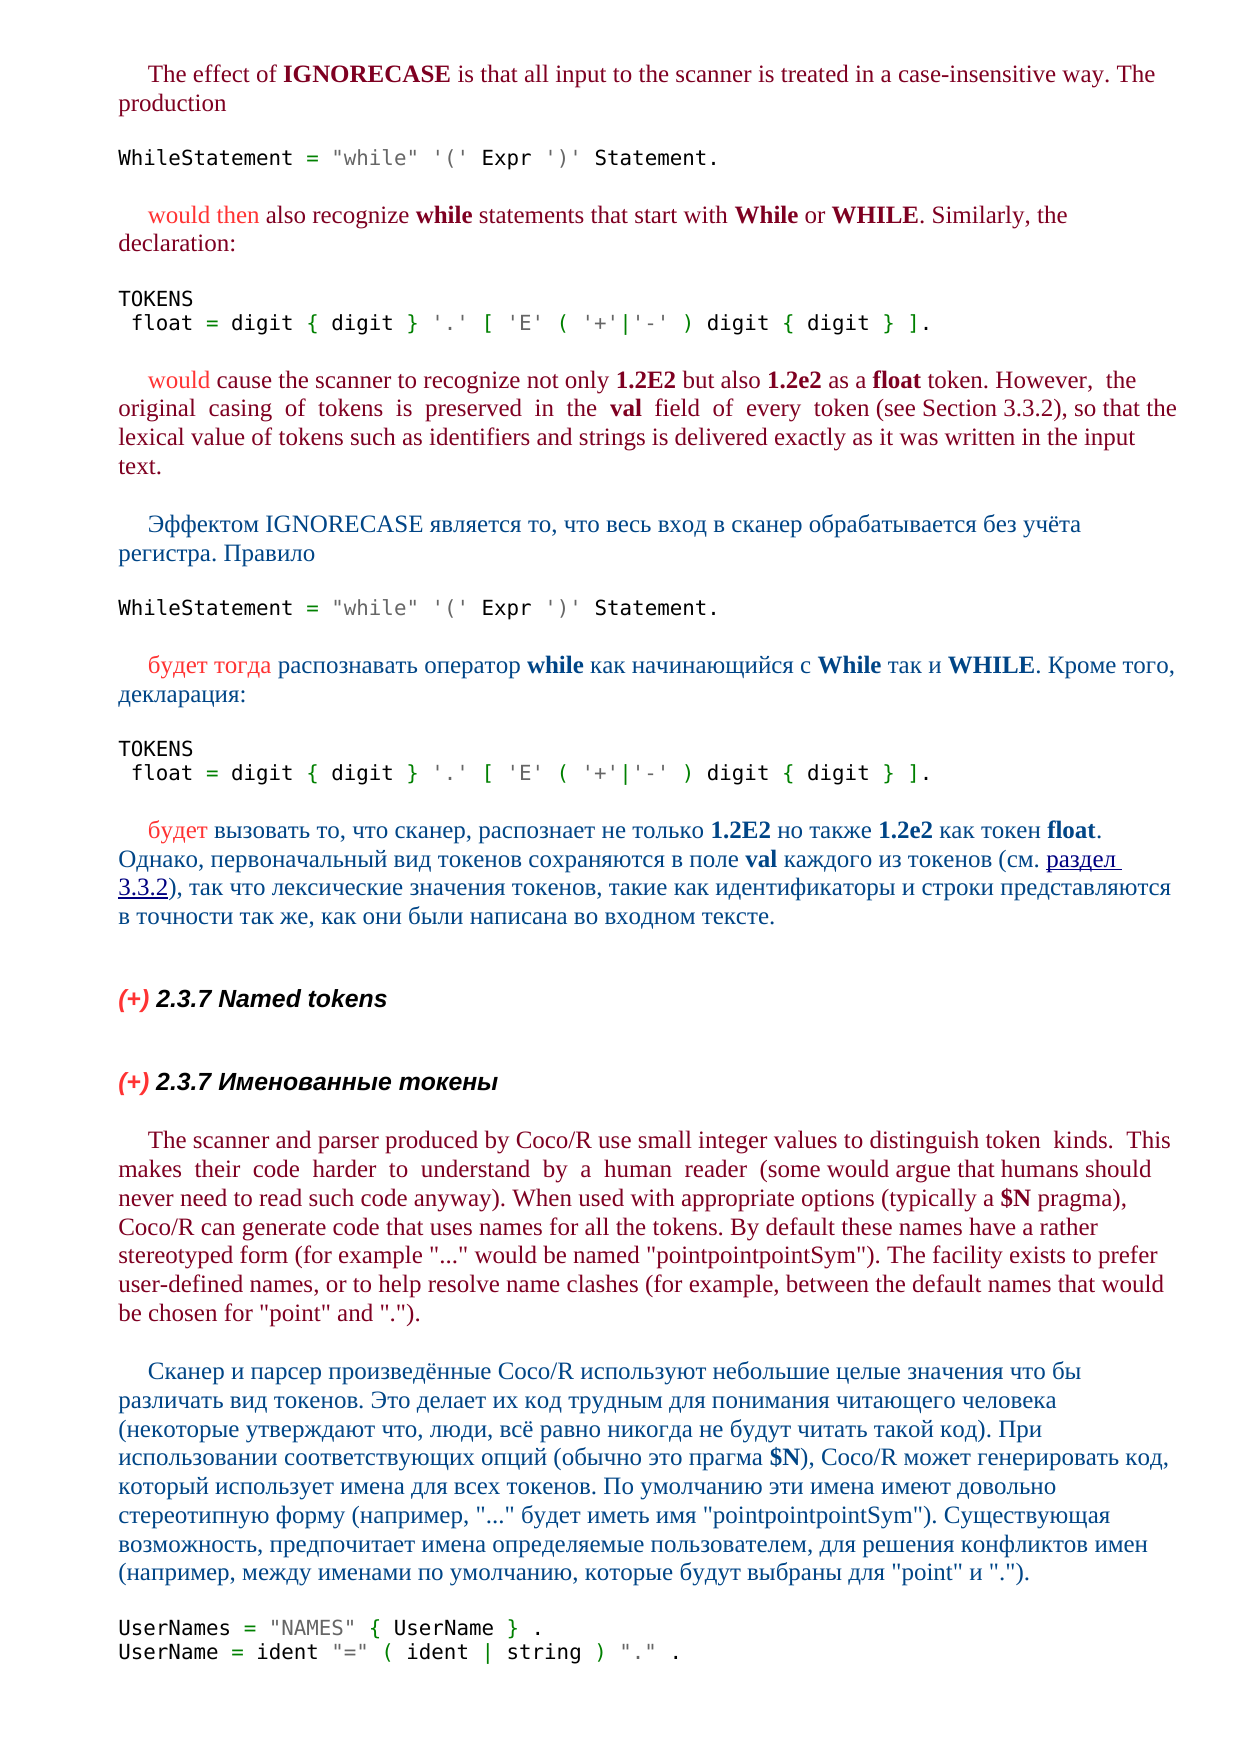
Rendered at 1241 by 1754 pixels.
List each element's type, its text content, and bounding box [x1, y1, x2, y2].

subtitle (+) 2.3.7 Именованные токены [118, 1067, 1181, 1096]
text WhileStatement = "while" '(' Expr ')' Statement. [118, 596, 1181, 621]
text TOKENS float = digit { digit } '.' [ 'E' ( '+'|'-' ) digit { digit } ]. [118, 287, 1181, 335]
text The scanner and parser produced by Coco/R use small integer values to distinguish token kinds. This makes their code harder to understand by a human reader (some would argue that humans should never need to read such code anyway). When used with appropriate options (typically a $N pragma), Coco/R can generate code that uses names for all the tokens. By default these names have a rather stereotyped form (for example "..." would be named "pointpointpointSym"). The facility exists to prefer user-defined names, or to help resolve name clashes (for example, between the default names that would be chosen for "point" and "."). [118, 1126, 1181, 1327]
text TOKENS float = digit { digit } '.' [ 'E' ( '+'|'-' ) digit { digit } ]. [118, 737, 1181, 786]
text будет вызовать то, что сканер, распознает не только 1.2E2 но также 1.2e2 как токен float. Однако, первоначальный вид токенов сохраняются в поле val каждого из токенов (см. раздел 3.3.2), так что лексические значения токенов, такие как идентификаторы и строки представляются в точности так же, как они были написана во входном тексте. [118, 815, 1181, 930]
text Сканер и парсер произведённые Coco/R используют небольшие целые значения что бы различать вид токенов. Это делает их код трудным для понимания читающего человека (некоторые утверждают что, люди, всё равно никогда не будут читать такой код). При использовании соответствующих опций (обычно это прагма $N), Coco/R может генерировать код, который использует имена для всех токенов. По умолчанию эти имена имеют довольно стереотипную форму (например, "..." будет иметь имя "pointpointpointSym"). Существующая возможность, предпочитает имена определяемые пользователем, для решения конфликтов имен (например, между именами по умолчанию, которые будут выбраны для "point" и "."). [118, 1356, 1181, 1586]
subtitle (+) 2.3.7 Named tokens [118, 984, 1181, 1013]
text Эффектом IGNORECASE является то, что весь вход в сканер обрабатывается без учёта регистра. Правило [118, 509, 1181, 567]
text будет тогда распознавать оператор while как начинающийся с While так и WHILE. Кроме того, декларация: [118, 650, 1181, 707]
text WhileStatement = "while" '(' Expr ')' Statement. [118, 146, 1181, 170]
text UserNames = "NAMES" { UserName } . UserName = ident "=" ( ident | string ) "." . [118, 1616, 1181, 1664]
text would then also recognize while statements that start with While or WHILE. Similarly, the declaration: [118, 200, 1181, 257]
text The effect of IGNORECASE is that all input to the scanner is treated in a case-insensitive way. The production [118, 59, 1181, 117]
text would cause the scanner to recognize not only 1.2E2 but also 1.2e2 as a float token. However, the original casing of tokens is preserved in the val field of every token (see Section 3.3.2), so that the lexical value of tokens such as identifiers and strings is delivered exactly as it was written in the input text. [118, 365, 1181, 480]
